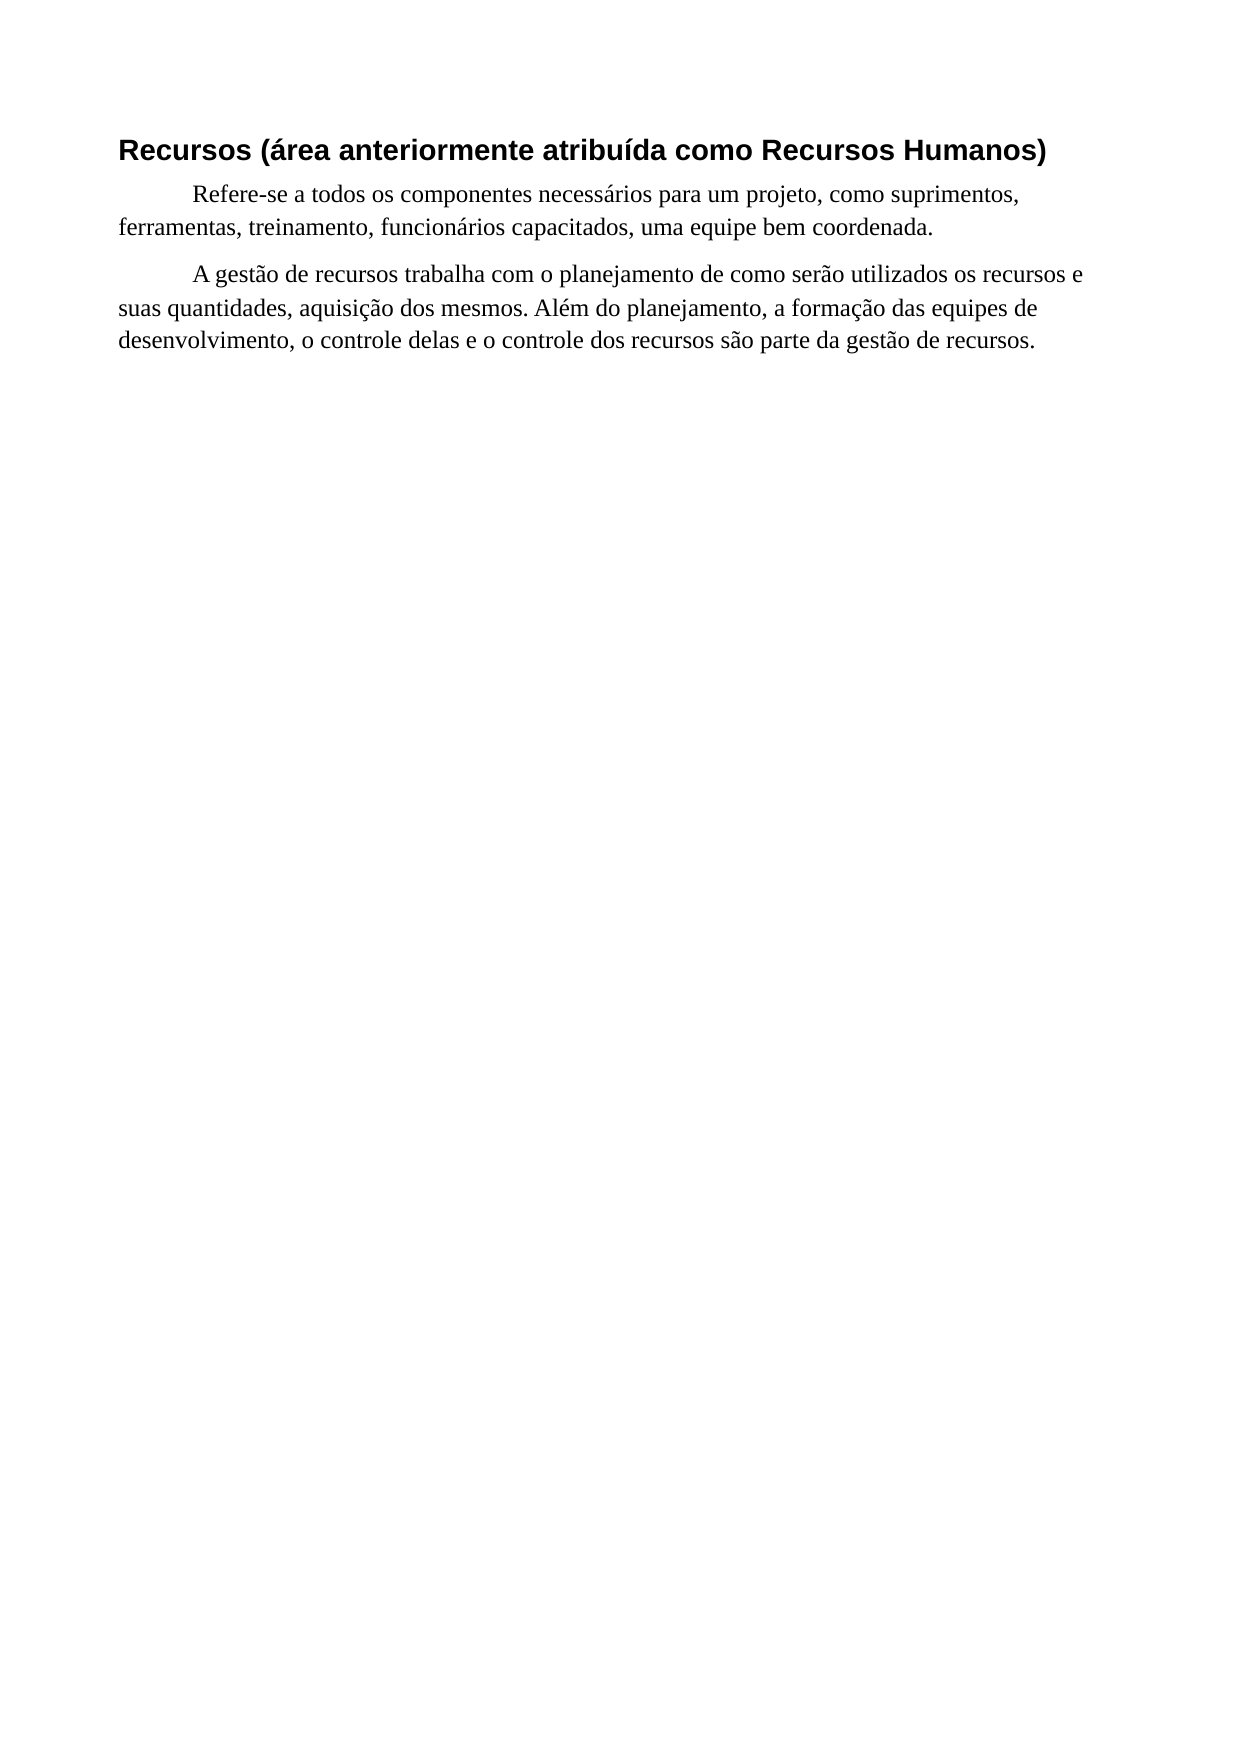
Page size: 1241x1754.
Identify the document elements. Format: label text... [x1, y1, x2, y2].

text Refere-se a todos os componentes necessários para um projeto, como suprimentos, ferramentas, treinamento, funcionários capacitados, uma equipe bem coordenada. [118, 179, 1122, 241]
text A gestão de recursos trabalha com o planejamento de como serão utilizados os recursos e suas quantidades, aquisição dos mesmos. Além do planejamento, a formação das equipes de desenvolvimento, o controle delas e o controle dos recursos são parte da gestão de recursos. [118, 259, 1122, 354]
subtitle Recursos (área anteriormente atribuída como Recursos Humanos) [118, 133, 1122, 166]
